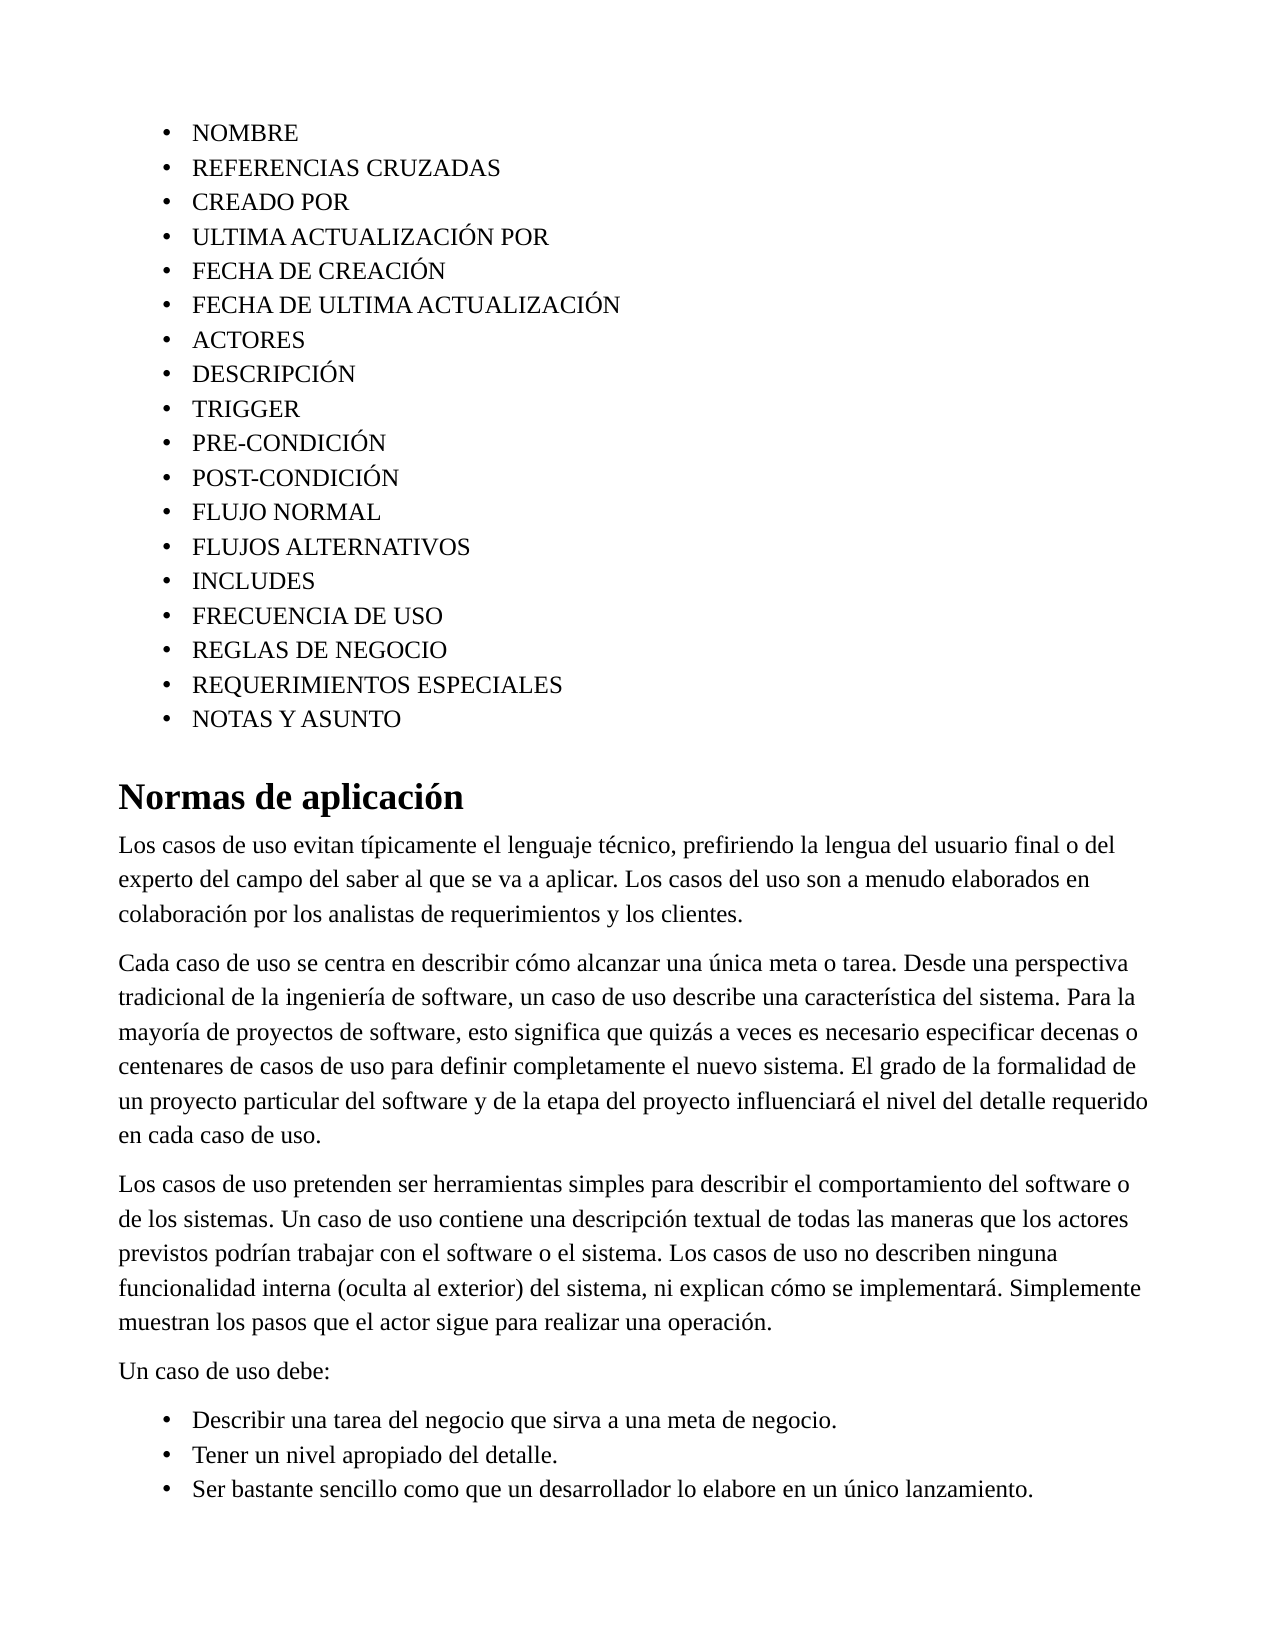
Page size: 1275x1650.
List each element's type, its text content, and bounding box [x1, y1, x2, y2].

text Cada caso de uso se centra en describir cómo alcanzar una única meta o tarea. Desde una perspectiva tradicional de la ingeniería de software, un caso de uso describe una característica del sistema. Para la mayoría de proyectos de software, esto significa que quizás a veces es necesario especificar decenas o centenares de casos de uso para definir completamente el nuevo sistema. El grado de la formalidad de un proyecto particular del software y de la etapa del proyecto influenciará el nivel del detalle requerido en cada caso de uso. [118, 948, 1157, 1149]
subtitle Normas de aplicación [118, 774, 1157, 817]
list REQUERIMIENTOS ESPECIALES [162, 670, 1157, 698]
text Los casos de uso pretenden ser herramientas simples para describir el comportamiento del software o de los sistemas. Un caso de uso contiene una descripción textual de todas las maneras que los actores previstos podrían trabajar con el software o el sistema. Los casos de uso no describen ninguna funcionalidad interna (oculta al exterior) del sistema, ni explican cómo se implementará. Simplemente muestran los pasos que el actor sigue para realizar una operación. [118, 1169, 1157, 1336]
list FRECUENCIA DE USO [162, 601, 1157, 629]
list TRIGGER [162, 394, 1157, 423]
list NOMBRE [162, 118, 1157, 147]
list REGLAS DE NEGOCIO [162, 635, 1157, 664]
list INCLUDES [162, 566, 1157, 595]
list POST-CONDICIÓN [162, 463, 1157, 492]
list Describir una tarea del negocio que sirva a una meta de negocio. [162, 1405, 1157, 1434]
list ACTORES [162, 325, 1157, 354]
list DESCRIPCIÓN [162, 359, 1157, 388]
list ULTIMA ACTUALIZACIÓN POR [162, 222, 1157, 250]
list Ser bastante sencillo como que un desarrollador lo elabore en un único lanzamiento. [162, 1474, 1157, 1503]
list FLUJOS ALTERNATIVOS [162, 532, 1157, 561]
list FECHA DE CREACIÓN [162, 256, 1157, 285]
list REFERENCIAS CRUZADAS [162, 153, 1157, 181]
list FECHA DE ULTIMA ACTUALIZACIÓN [162, 291, 1157, 319]
text Un caso de uso debe: [118, 1356, 1157, 1385]
list FLUJO NORMAL [162, 497, 1157, 526]
list Tener un nivel apropiado del detalle. [162, 1440, 1157, 1468]
list NOTAS Y ASUNTO [162, 704, 1157, 733]
list CREADO POR [162, 187, 1157, 216]
text Los casos de uso evitan típicamente el lenguaje técnico, prefiriendo la lengua del usuario final o del experto del campo del saber al que se va a aplicar. Los casos del uso son a menudo elaborados en colaboración por los analistas de requerimientos y los clientes. [118, 830, 1157, 927]
list PRE-CONDICIÓN [162, 428, 1157, 457]
